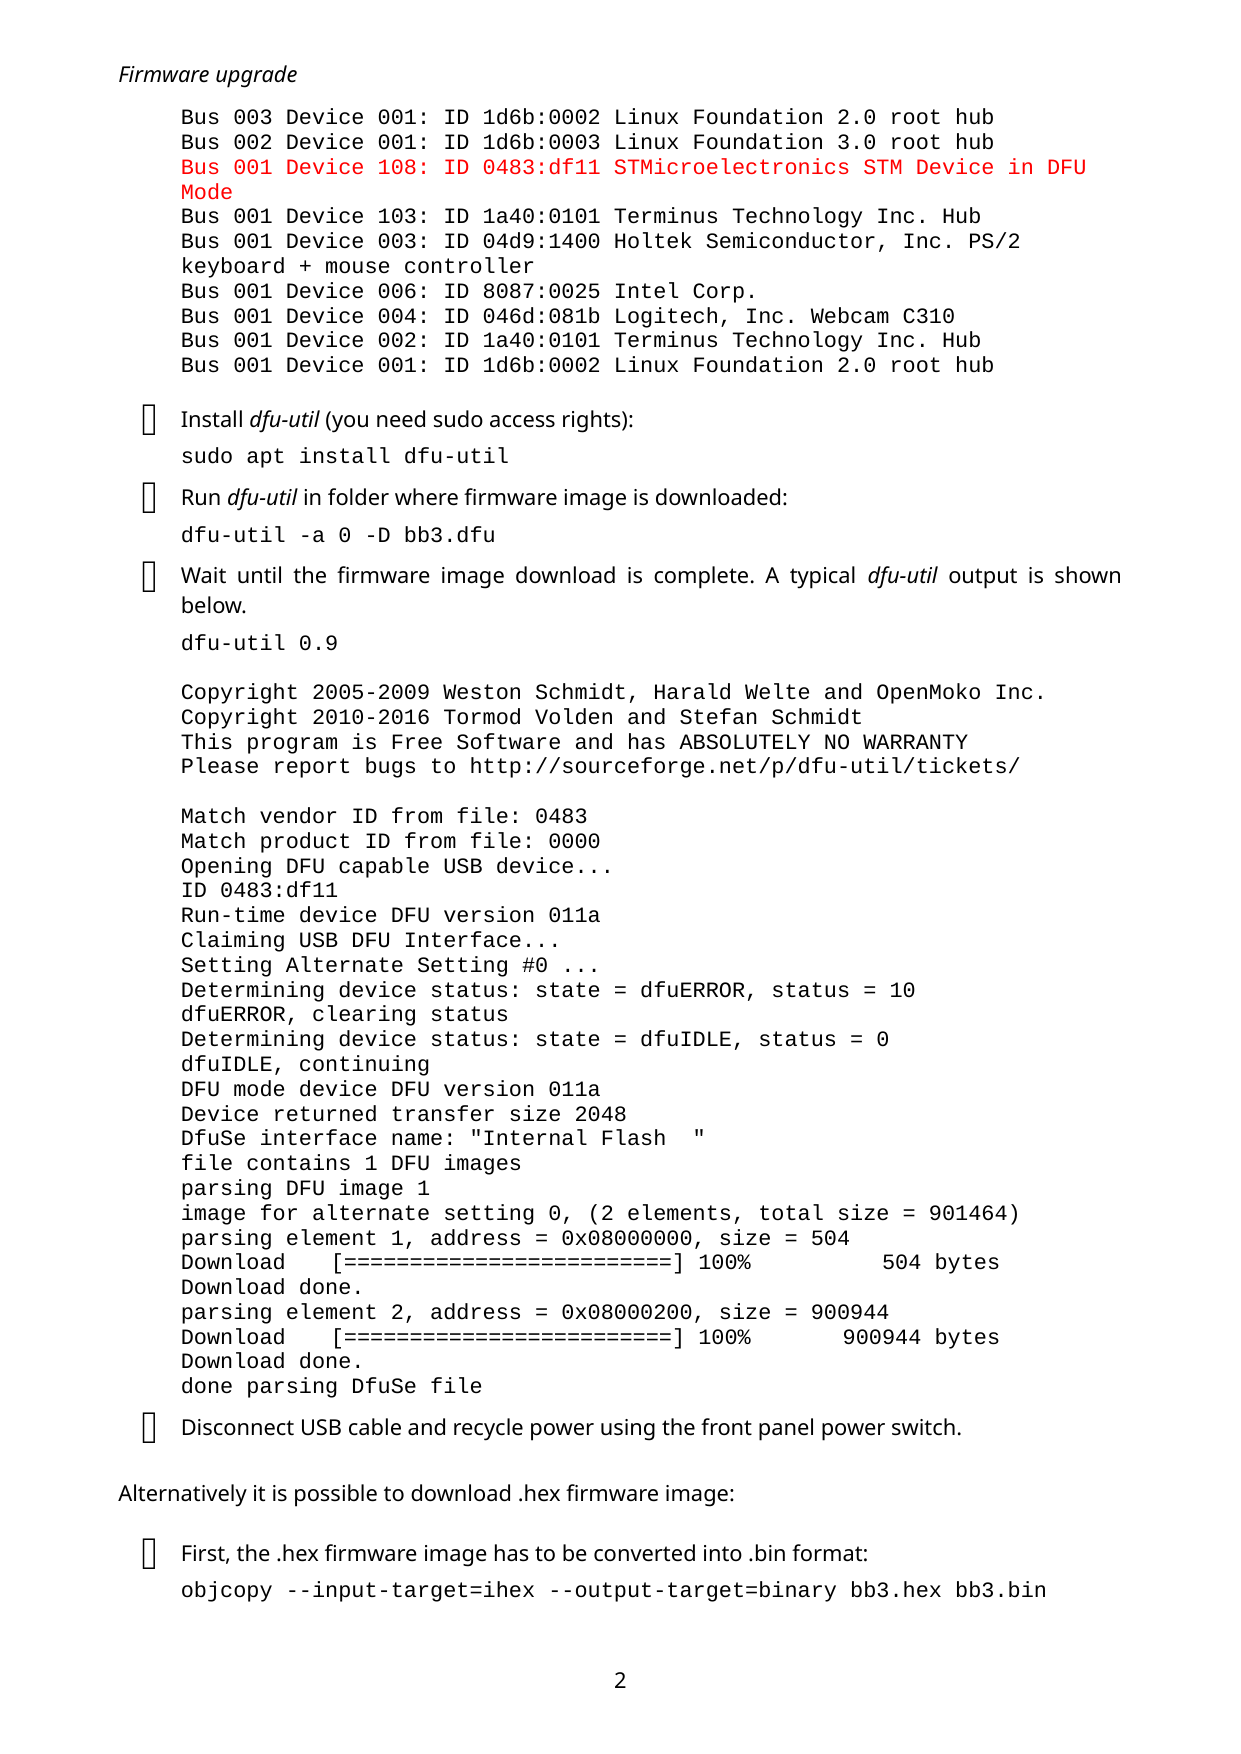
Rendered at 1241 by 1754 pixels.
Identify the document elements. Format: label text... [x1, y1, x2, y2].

table_cell Run dfu-util in folder where firmware image is downloaded: dfu-util -a 0 -D bb3.dfu [181, 482, 1122, 560]
table_cell Wait until the firmware image download is complete. A typical dfu-util output is shown below. dfu-util 0.9 Copyright 2005-2009 Weston Schmidt, Harald Welte and OpenMoko Inc. Copyright 2010-2016 Tormod Volden and Stefan Schmidt This program is Free Software and has ABSOLUTELY NO WARRANTY Please report bugs to http://sourceforge.net/p/dfu-util/tickets/ Match vendor ID from file: 0483 Match product ID from file: 0000 Opening DFU capable USB device... ID 0483:df11 Run-time device DFU version 011a Claiming USB DFU Interface... Setting Alternate Setting #0 ... Determining device status: state = dfuERROR, status = 10 dfuERROR, clearing status Determining device status: state = dfuIDLE, status = 0 dfuIDLE, continuing DFU mode device DFU version 011a Device returned transfer size 2048 DfuSe interface name: "Internal Flash " file contains 1 DFU images parsing DFU image 1 image for alternate setting 0, (2 elements, total size = 901464) parsing element 1, address = 0x08000000, size = 504 Download [=========================] 100% 504 bytes Download done. parsing element 2, address = 0x08000200, size = 900944 Download [=========================] 100% 900944 bytes Download done. done parsing DfuSe file [181, 560, 1122, 1412]
table_cell  [118, 1412, 181, 1454]
table_cell Bus 003 Device 001: ID 1d6b:0002 Linux Foundation 2.0 root hub Bus 002 Device 001: ID 1d6b:0003 Linux Foundation 3.0 root hub Bus 001 Device 108: ID 0483:df11 STMicroelectronics STM Device in DFU Mode Bus 001 Device 103: ID 1a40:0101 Terminus Technology Inc. Hub Bus 001 Device 003: ID 04d9:1400 Holtek Semiconductor, Inc. PS/2 keyboard + mouse controller Bus 001 Device 006: ID 8087:0025 Intel Corp. Bus 001 Device 004: ID 046d:081b Logitech, Inc. Webcam C310 Bus 001 Device 002: ID 1a40:0101 Terminus Technology Inc. Hub Bus 001 Device 001: ID 1d6b:0002 Linux Foundation 2.0 root hub [181, 107, 1122, 404]
table_header First, the .hex firmware image has to be converted into .bin format: objcopy --input-target=ihex --output-target=binary bb3.hex bb3.bin [181, 1538, 1122, 1616]
table_cell  [118, 482, 181, 560]
table_cell [118, 107, 181, 404]
table_cell Disconnect USB cable and recycle power using the front panel power switch. [181, 1412, 1122, 1454]
table_cell Install dfu-util (you need sudo access rights): sudo apt install dfu-util [181, 404, 1122, 482]
table_cell  [118, 560, 181, 1412]
table_header  [118, 1538, 181, 1616]
table_cell  [118, 404, 181, 482]
text Alternatively it is possible to download .hex firmware image: [118, 1478, 1122, 1508]
